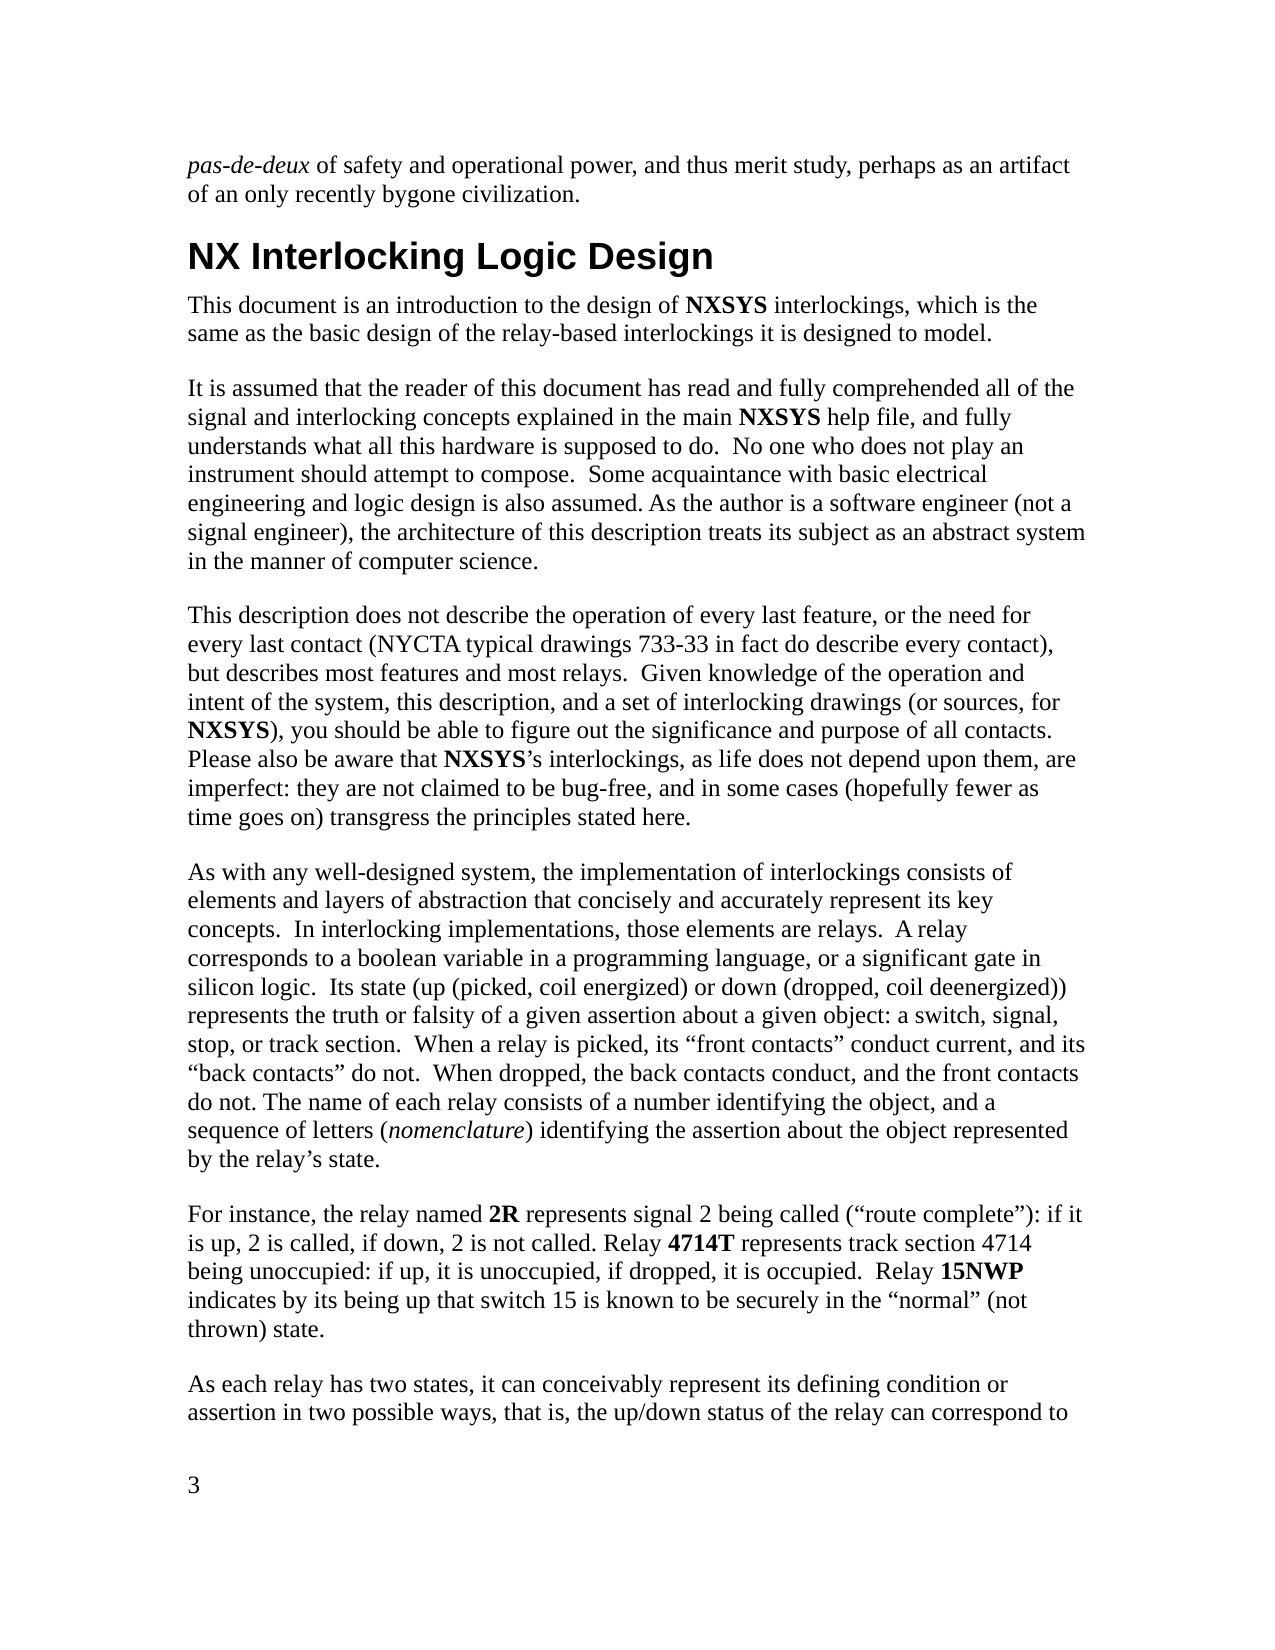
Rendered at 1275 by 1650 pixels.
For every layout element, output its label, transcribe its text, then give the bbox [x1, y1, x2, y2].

text For instance, the relay named 2R represents signal 2 being called (“route complete”): if it is up, 2 is called, if down, 2 is not called. Relay 4714T represents track section 4714 being unoccupied: if up, it is unoccupied, if dropped, it is occupied. Relay 15NWP indicates by its being up that switch 15 is known to be securely in the “normal” (not thrown) state. [187, 1199, 1087, 1343]
subtitle NX Interlocking Logic Design [187, 233, 1087, 277]
text As each relay has two states, it can conceivably represent its defining condition or assertion in two possible ways, that is, the up/down status of the relay can correspond to [187, 1369, 1087, 1426]
text It is assumed that the reader of this document has read and fully comprehended all of the signal and interlocking concepts explained in the main NXSYS help file, and fully understands what all this hardware is supposed to do. No one who does not play an instrument should attempt to compose. Some acquaintance with basic electrical engineering and logic design is also assumed. As the author is a software engineer (not a signal engineer), the architecture of this description treats its subject as an abstract system in the manner of computer science. [187, 373, 1087, 574]
text pas-de-deux of safety and operational power, and thus merit study, perhaps as an artifact of an only recently bygone civilization. [187, 150, 1087, 207]
text This description does not describe the operation of every last feature, or the need for every last contact (NYCTA typical drawings 733-33 in fact do describe every contact), but describes most features and most relays. Given knowledge of the operation and intent of the system, this description, and a set of interlocking drawings (or sources, for NXSYS), you should be able to figure out the significance and purpose of all contacts. Please also be aware that NXSYS’s interlockings, as life does not depend upon them, are imperfect: they are not claimed to be bug-free, and in some cases (hopefully fewer as time goes on) transgress the principles stated here. [187, 601, 1087, 831]
text As with any well-designed system, the implementation of interlockings consists of elements and layers of abstraction that concisely and accurately represent its key concepts. In interlocking implementations, those elements are relays. A relay corresponds to a boolean variable in a programming language, or a significant gate in silicon logic. Its state (up (picked, coil energized) or down (dropped, coil deenergized)) represents the truth or falsity of a given assertion about a given object: a switch, signal, stop, or track section. When a relay is picked, its “front contacts” conduct current, and its “back contacts” do not. When dropped, the back contacts conduct, and the front contacts do not. The name of each relay consists of a number identifying the object, and a sequence of letters (nomenclature) identifying the assertion about the object represented by the relay’s state. [187, 857, 1087, 1173]
text This document is an introduction to the design of NXSYS interlockings, which is the same as the basic design of the relay-based interlockings it is designed to model. [187, 290, 1087, 347]
